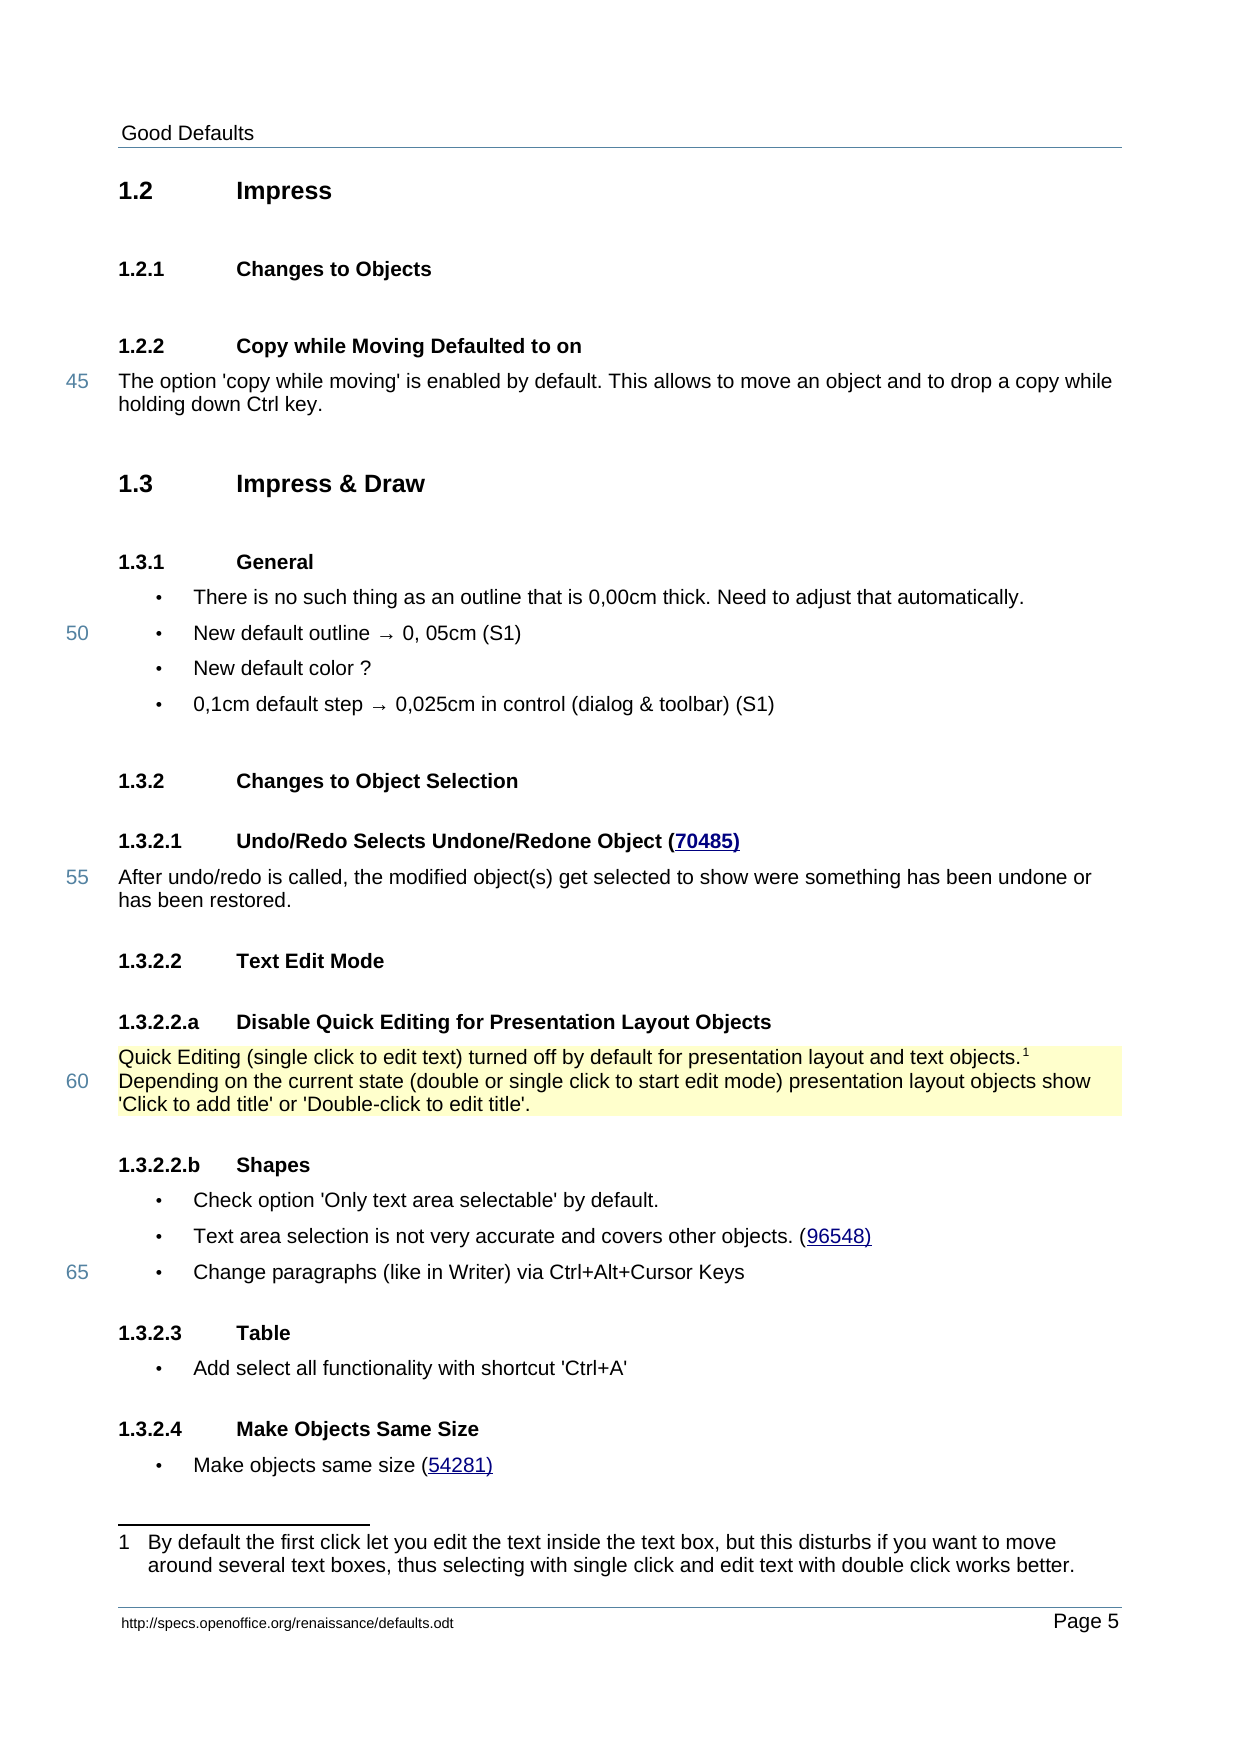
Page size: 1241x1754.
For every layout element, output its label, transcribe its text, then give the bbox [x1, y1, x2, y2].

list Make objects same size (54281) [156, 1453, 1122, 1476]
list Text area selection is not very accurate and covers other objects. (96548) [156, 1224, 1122, 1248]
subtitle Changes to Object Selection [118, 770, 1122, 793]
list 0,1cm default step → 0,025cm in control (dialog & toolbar) (S1) [156, 693, 1122, 716]
subtitle Make Objects Same Size [118, 1417, 1122, 1441]
list New default color ? [156, 657, 1122, 680]
list Change paragraphs (like in Writer) via Ctrl+Alt+Cursor Keys [156, 1260, 1122, 1283]
subtitle Impress [118, 177, 1122, 205]
text The option 'copy while moving' is enabled by default. This allows to move an object and to drop a copy while holding down Ctrl key. [118, 369, 1122, 416]
list Check option 'Only text area selectable' by default. [156, 1189, 1122, 1212]
list New default outline → 0, 05cm (S1) [156, 621, 1122, 644]
list Add select all functionality with shortcut 'Ctrl+A' [156, 1357, 1122, 1380]
subtitle Table [118, 1321, 1122, 1344]
subtitle Disable Quick Editing for Presentation Layout Objects [118, 1010, 1122, 1033]
subtitle Undo/Redo Selects Undone/Redone Object (70485) [118, 830, 1122, 853]
text After undo/redo is called, the modified object(s) get selected to show were something has been undone or has been restored. [118, 866, 1122, 912]
list There is no such thing as an outline that is 0,00cm thick. Need to adjust that automatically. [156, 586, 1122, 609]
subtitle Shapes [118, 1153, 1122, 1176]
subtitle General [118, 551, 1122, 574]
subtitle Text Edit Mode [118, 949, 1122, 973]
text Quick Editing (single click to edit text) turned off by default for presentation layout and text objects. Depending on the current state (double or single click to start edit mode) presentation layout objects show 'Click to add title' or 'Double-click to edit title'. [118, 1046, 1122, 1116]
text By default the first click let you edit the text inside the text box, but this disturbs if you want to move around several text boxes, thus selecting with single click and edit text with double click works better. [118, 1531, 1122, 1577]
subtitle Changes to Objects [118, 258, 1122, 281]
subtitle Impress & Draw [118, 469, 1122, 497]
subtitle Copy while Moving Defaulted to on [118, 334, 1122, 357]
